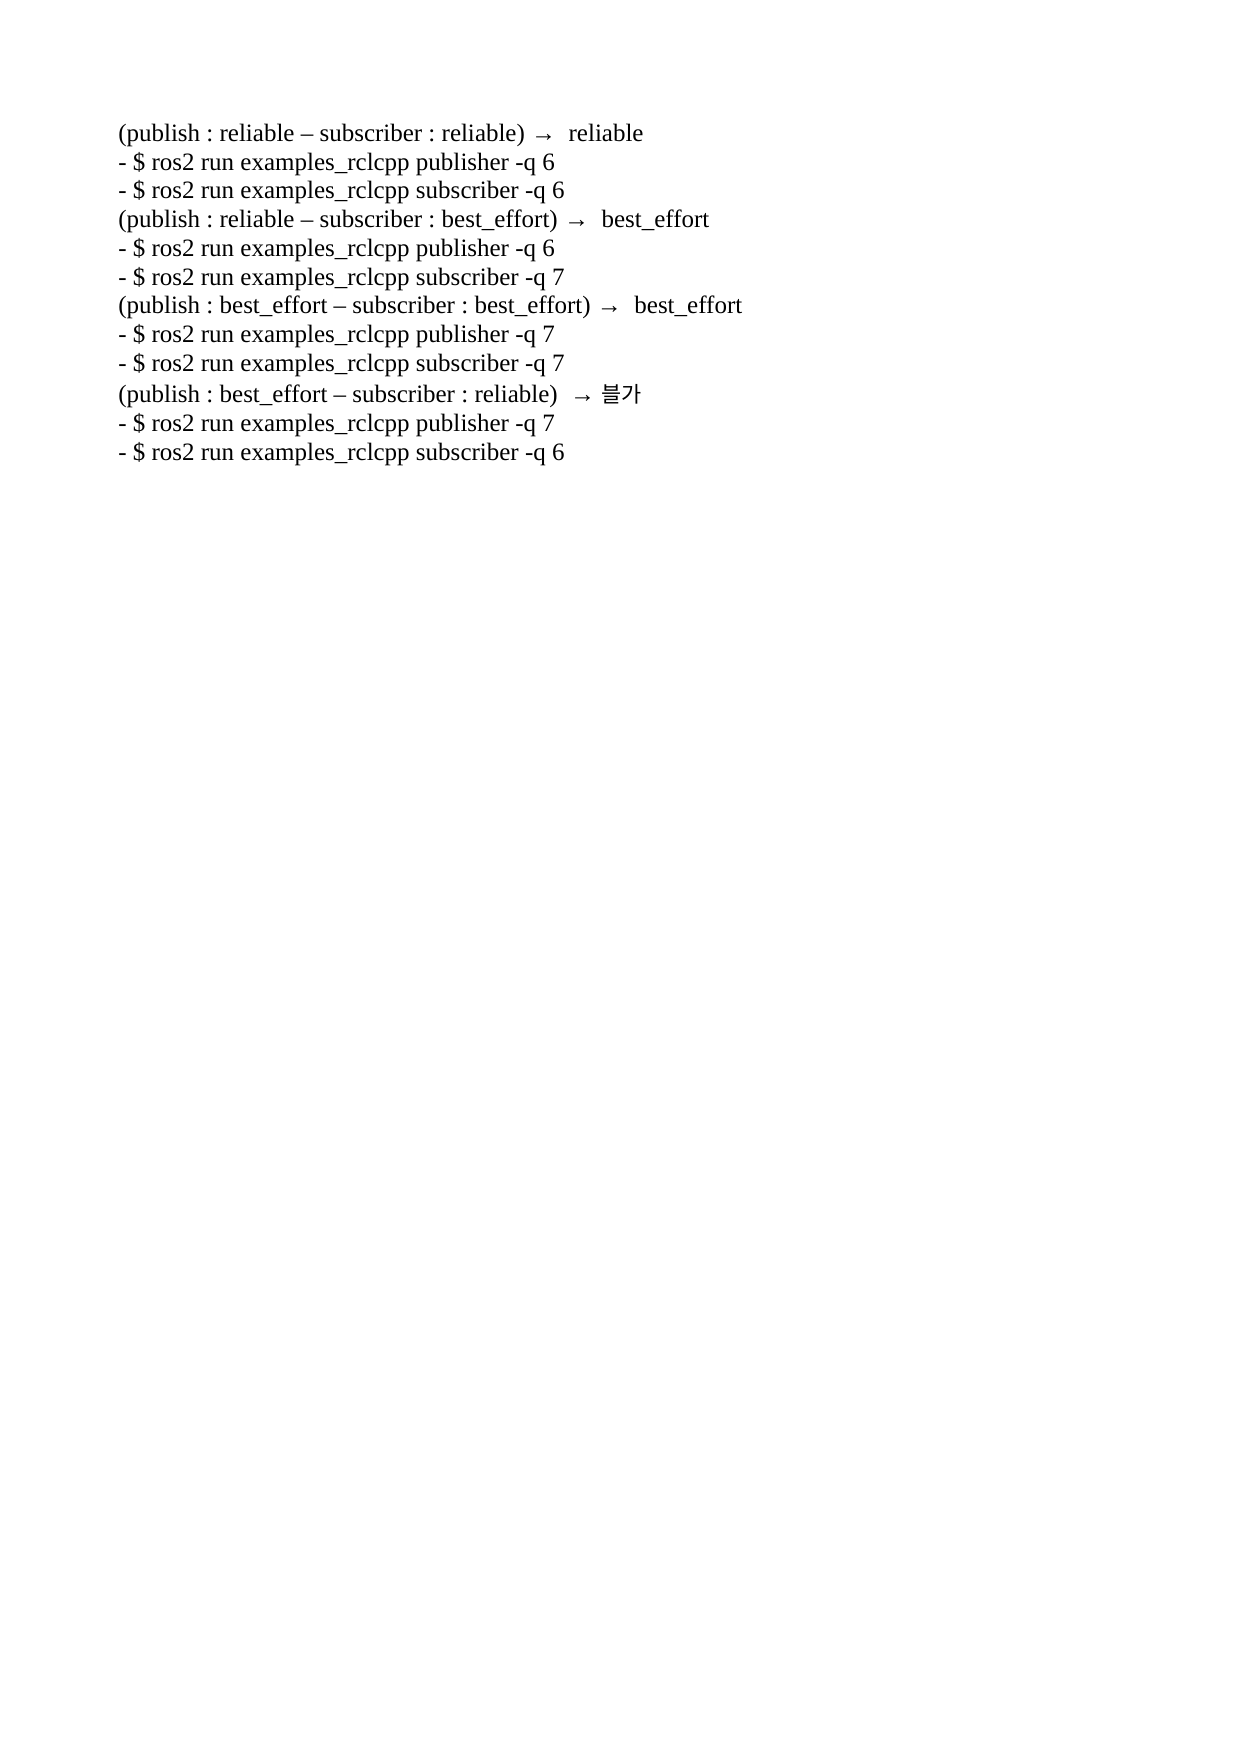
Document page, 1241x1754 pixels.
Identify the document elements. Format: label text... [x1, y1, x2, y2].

text - $ ros2 run examples_rclcpp publisher -q 6 [118, 233, 1122, 262]
text - $ ros2 run examples_rclcpp publisher -q 6 [118, 147, 1122, 176]
text - $ ros2 run examples_rclcpp subscriber -q 6 [118, 437, 1122, 466]
text (publish : best_effort – subscriber : reliable) → 블가 [118, 377, 1122, 408]
text - $ ros2 run examples_rclcpp subscriber -q 7 [118, 262, 1122, 291]
text - $ ros2 run examples_rclcpp subscriber -q 6 [118, 176, 1122, 204]
text - $ ros2 run examples_rclcpp subscriber -q 7 [118, 348, 1122, 377]
text - $ ros2 run examples_rclcpp publisher -q 7 [118, 408, 1122, 437]
text (publish : reliable – subscriber : reliable) → reliable [118, 118, 1122, 147]
text - $ ros2 run examples_rclcpp publisher -q 7 [118, 319, 1122, 348]
text (publish : best_effort – subscriber : best_effort) → best_effort [118, 291, 1122, 319]
text (publish : reliable – subscriber : best_effort) → best_effort [118, 204, 1122, 233]
